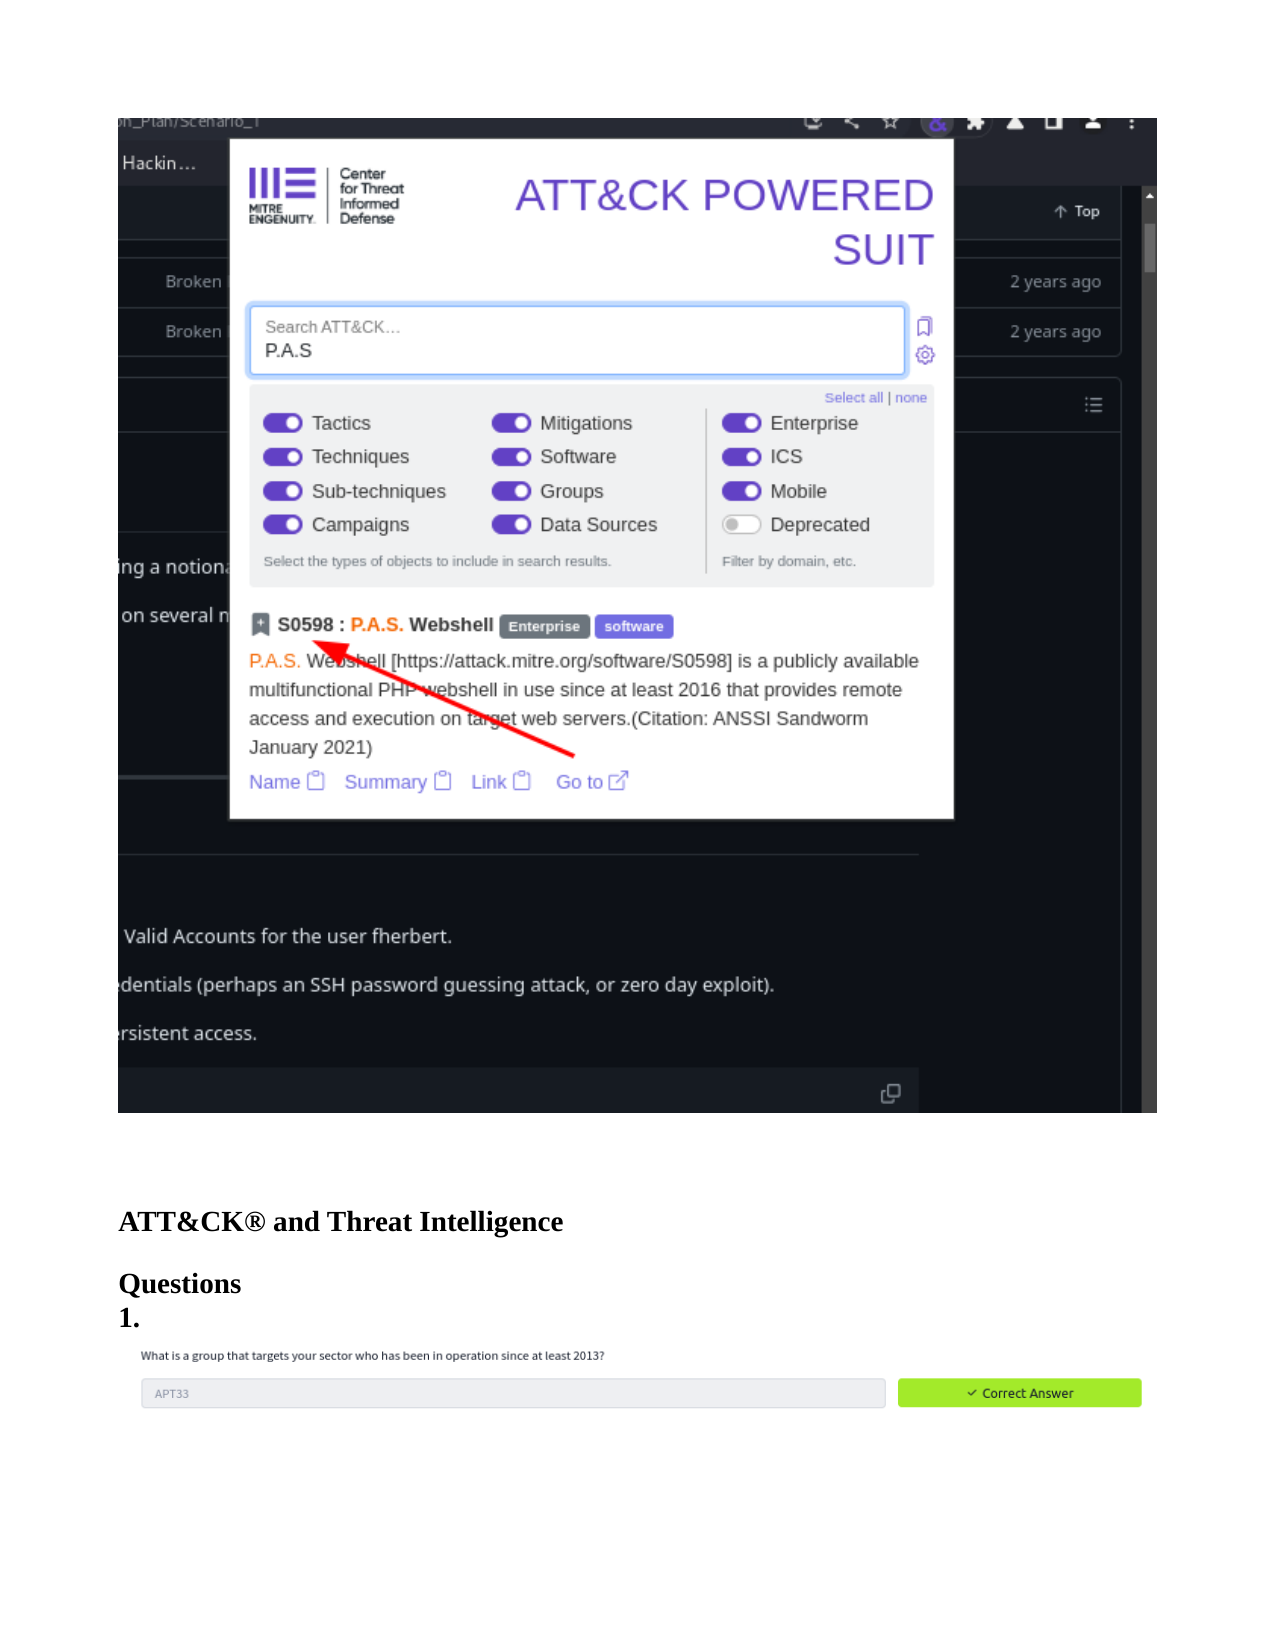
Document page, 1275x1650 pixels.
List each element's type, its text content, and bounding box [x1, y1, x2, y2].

text 1. [118, 1300, 1157, 1333]
text ATT&CK® and Threat Intelligence [118, 1204, 1157, 1237]
picture [118, 1333, 1157, 1432]
text Questions [118, 1266, 1157, 1300]
picture [118, 118, 1157, 1113]
